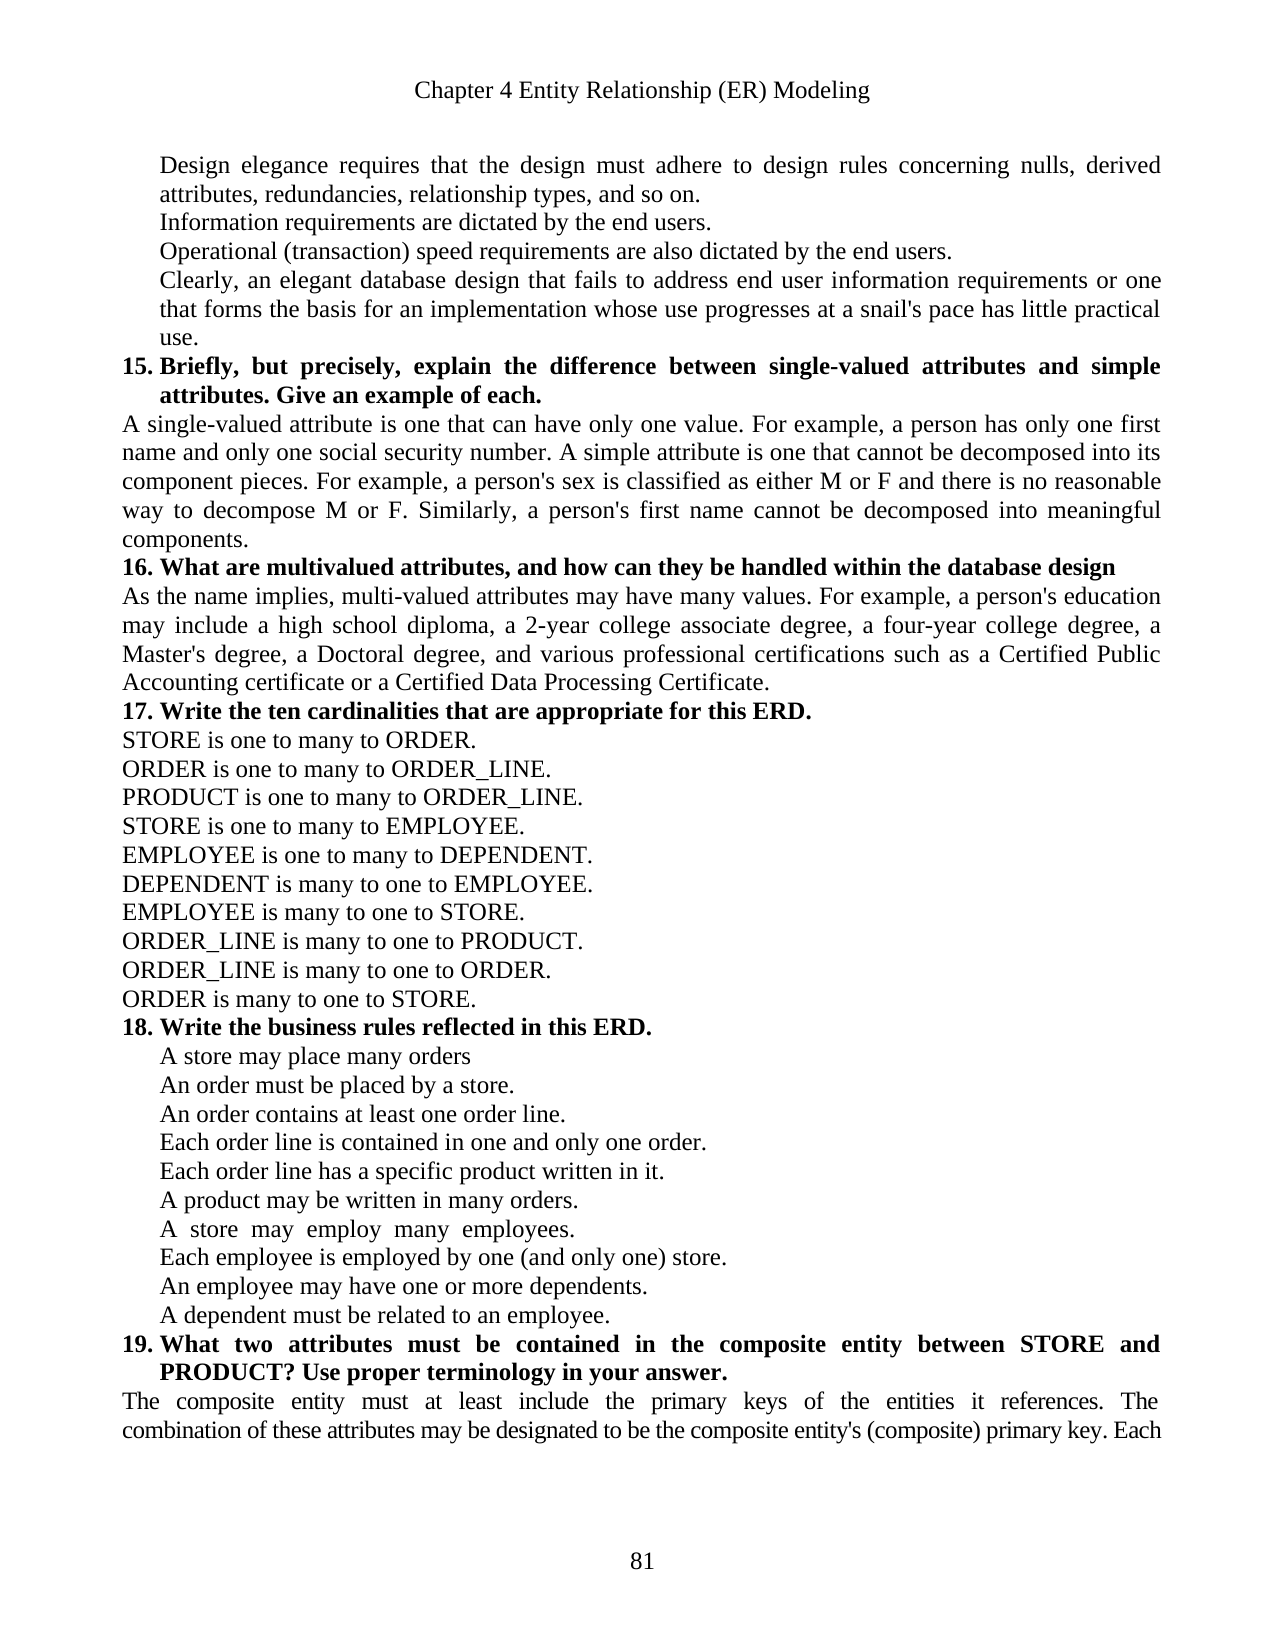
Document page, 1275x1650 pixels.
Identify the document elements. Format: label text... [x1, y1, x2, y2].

list What are multivalued attributes, and how can they be handled within the database design [122, 552, 1162, 581]
text ORDER is many to one to STORE. [122, 984, 1162, 1012]
text STORE is one to many to ORDER. [122, 725, 1162, 754]
text Information requirements are dictated by the end users. [159, 207, 1162, 236]
text A dependent must be related to an employee. [159, 1300, 1162, 1329]
text Each employee is employed by one (and only one) store. [159, 1242, 1162, 1271]
text A store may employ many employees. [159, 1214, 1162, 1242]
text A product may be written in many orders. [159, 1185, 1162, 1214]
text ORDER_LINE is many to one to ORDER. [122, 955, 1162, 984]
text An order must be placed by a store. [159, 1070, 1162, 1099]
list Write the ten cardinalities that are appropriate for this ERD. [122, 696, 1162, 725]
text ORDER_LINE is many to one to PRODUCT. [122, 926, 1162, 955]
text A single-valued attribute is one that can have only one value. For example, a person has only one first name and only one social security number. A simple attribute is one that cannot be decomposed into its component pieces. For example, a person's sex is classified as either M or F and there is no reasonable way to decompose M or F. Similarly, a person's first name cannot be decomposed into meaningful components. [122, 409, 1162, 552]
text Operational (transaction) speed requirements are also dictated by the end users. [159, 236, 1162, 265]
list Briefly, but precisely, explain the difference between single-valued attributes and simple attributes. Give an example of each. [122, 351, 1162, 409]
text Each order line has a specific product written in it. [159, 1156, 1162, 1185]
list As the name implies, multi-valued attributes may have many values. For example, a person's education may include a high school diploma, a 2-year college associate degree, a four-year college degree, a Master's degree, a Doctoral degree, and various professional certifications such as a Certified Public Accounting certificate or a Certified Data Processing Certificate. [122, 581, 1162, 696]
text A store may place many orders [159, 1041, 1162, 1070]
text PRODUCT is one to many to ORDER_LINE. [122, 782, 1162, 811]
text DEPENDENT is many to one to EMPLOYEE. [122, 869, 1162, 897]
list Write the business rules reflected in this ERD. [122, 1012, 1162, 1041]
text EMPLOYEE is many to one to STORE. [122, 897, 1162, 926]
text STORE is one to many to EMPLOYEE. [122, 811, 1162, 840]
text Clearly, an elegant database design that fails to address end user information requirements or one that forms the basis for an implementation whose use progresses at a snail's pace has little practical use. [159, 265, 1162, 351]
text An order contains at least one order line. [159, 1099, 1162, 1127]
text An employee may have one or more dependents. [159, 1271, 1162, 1300]
text ORDER is one to many to ORDER_LINE. [122, 754, 1162, 782]
text Design elegance requires that the design must adhere to design rules concerning nulls, derived attributes, redundancies, relationship types, and so on. [159, 150, 1162, 207]
list The composite entity must at least include the primary keys of the entities it references. The combination of these attributes may be designated to be the composite entity's (composite) primary key. Each [122, 1386, 1162, 1444]
list What two attributes must be contained in the composite entity between STORE and PRODUCT? Use proper terminology in your answer. [122, 1329, 1162, 1386]
text Each order line is contained in one and only one order. [159, 1127, 1162, 1156]
text EMPLOYEE is one to many to DEPENDENT. [122, 840, 1162, 869]
